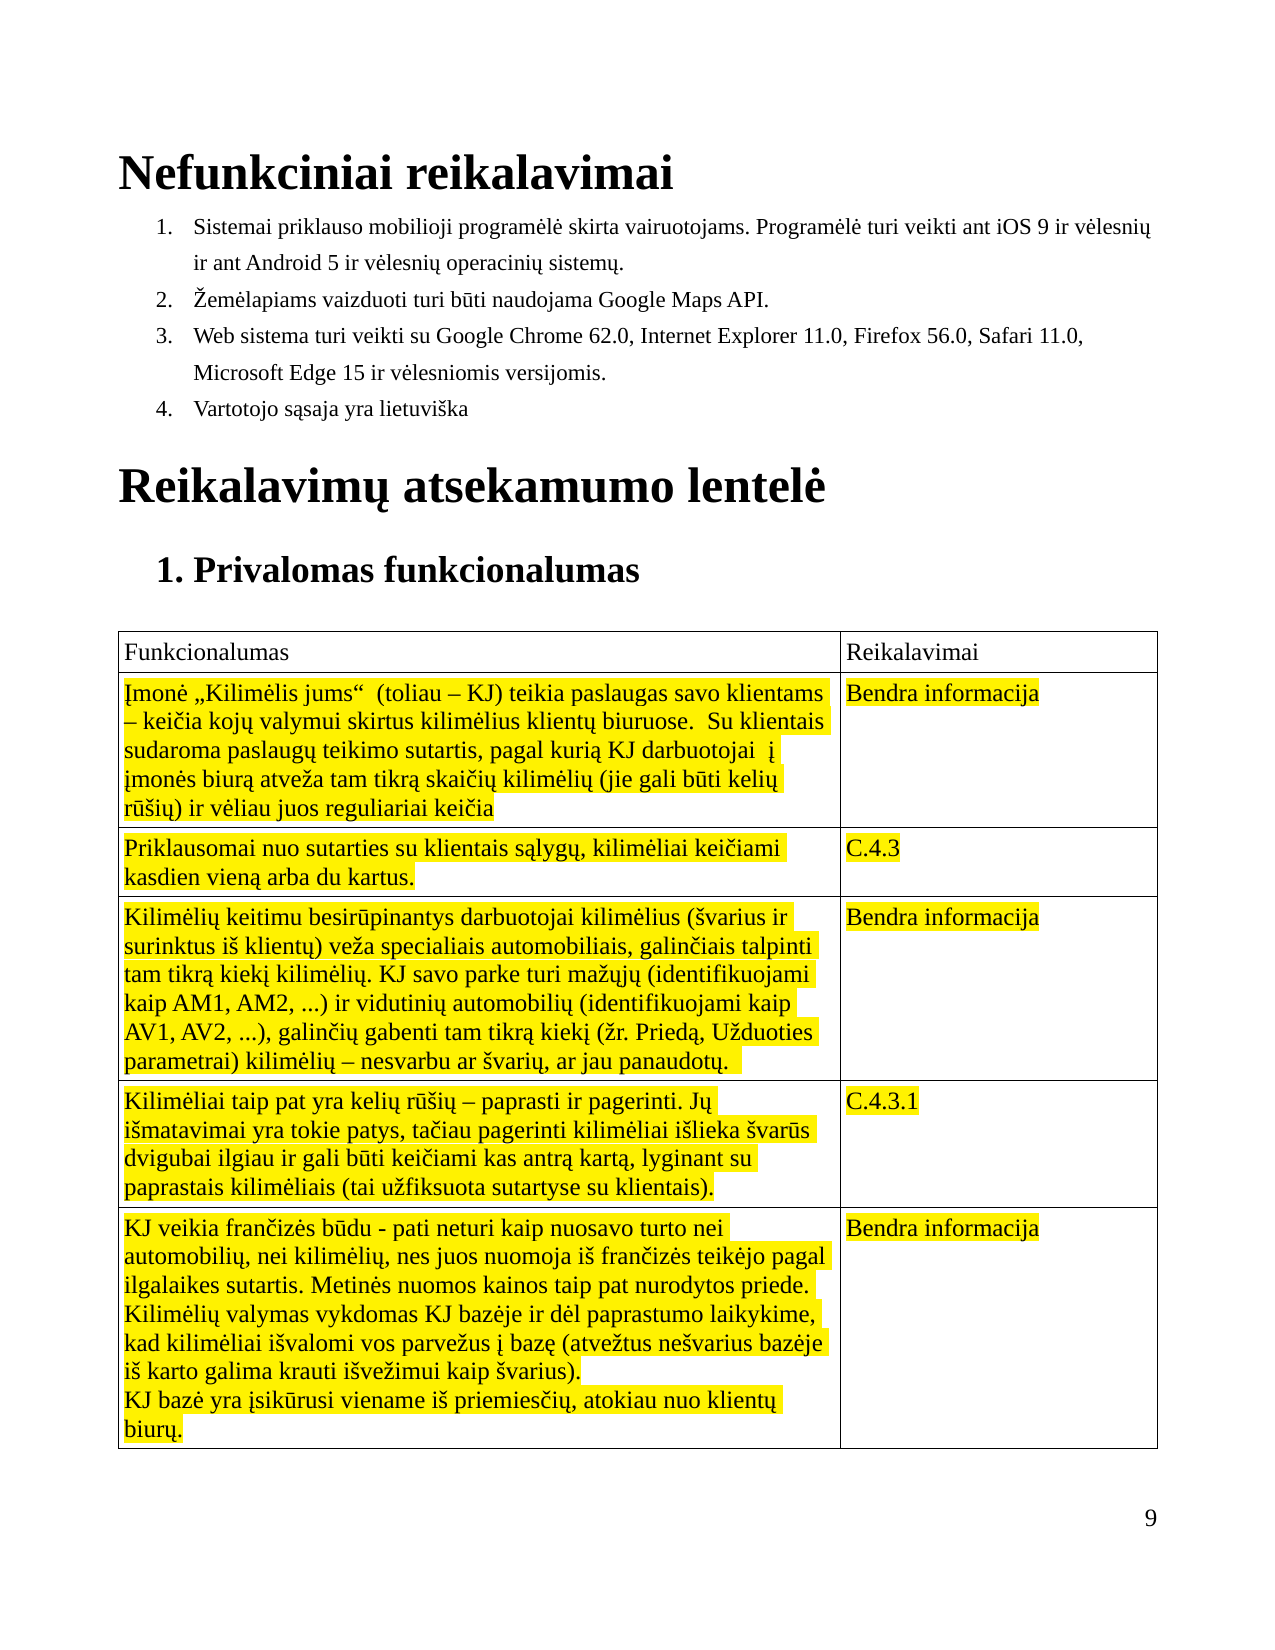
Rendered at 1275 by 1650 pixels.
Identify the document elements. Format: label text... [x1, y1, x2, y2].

table_header Funkcionalumas [119, 632, 840, 672]
subtitle Privalomas funkcionalumas [156, 547, 1157, 590]
table_cell C.4.3 [841, 828, 1157, 896]
list Web sistema turi veikti su Google Chrome 62.0, Internet Explorer 11.0, Firefox 56.0, Safari 11.0, Microsoft Edge 15 ir vėlesniomis versijomis. [156, 322, 1157, 385]
subtitle Reikalavimų atsekamumo lentelė [118, 456, 1157, 514]
table_cell Kilimėlių keitimu besirūpinantys darbuotojai kilimėlius (švarius ir surinktus iš klientų) veža specialiais automobiliais, galinčiais talpinti tam tikrą kiekį kilimėlių. KJ savo parke turi mažųjų (identifikuojami kaip AM1, AM2, ...) ir vidutinių automobilių (identifikuojami kaip AV1, AV2, ...), galinčių gabenti tam tikrą kiekį (žr. Priedą, Užduoties parametrai) kilimėlių – nesvarbu ar švarių, ar jau panaudotų. [119, 897, 840, 1080]
table_cell Bendra informacija [841, 1208, 1157, 1448]
list Žemėlapiams vaizduoti turi būti naudojama Google Maps API. [156, 286, 1157, 312]
table_cell KJ veikia frančizės būdu - pati neturi kaip nuosavo turto nei automobilių, nei kilimėlių, nes juos nuomoja iš frančizės teikėjo pagal ilgalaikes sutartis. Metinės nuomos kainos taip pat nurodytos priede. Kilimėlių valymas vykdomas KJ bazėje ir dėl paprastumo laikykime, kad kilimėliai išvalomi vos parvežus į bazę (atvežtus nešvarius bazėje iš karto galima krauti išvežimui kaip švarius). KJ bazė yra įsikūrusi viename iš priemiesčių, atokiau nuo klientų biurų. [119, 1208, 840, 1448]
table_cell Kilimėliai taip pat yra kelių rūšių – paprasti ir pagerinti. Jų išmatavimai yra tokie patys, tačiau pagerinti kilimėliai išlieka švarūs dvigubai ilgiau ir gali būti keičiami kas antrą kartą, lyginant su paprastais kilimėliais (tai užfiksuota sutartyse su klientais). [119, 1081, 840, 1207]
table_cell Priklausomai nuo sutarties su klientais sąlygų, kilimėliai keičiami kasdien vieną arba du kartus. [119, 828, 840, 896]
table_cell Įmonė „Kilimėlis jums“ (toliau – KJ) teikia paslaugas savo klientams – keičia kojų valymui skirtus kilimėlius klientų biuruose. Su klientais sudaroma paslaugų teikimo sutartis, pagal kurią KJ darbuotojai į įmonės biurą atveža tam tikrą skaičių kilimėlių (jie gali būti kelių rūšių) ir vėliau juos reguliariai keičia [119, 673, 840, 827]
table_cell C.4.3.1 [841, 1081, 1157, 1207]
list Sistemai priklauso mobilioji programėlė skirta vairuotojams. Programėlė turi veikti ant iOS 9 ir vėlesnių ir ant Android 5 ir vėlesnių operacinių sistemų. [156, 213, 1157, 276]
table_header Reikalavimai [841, 632, 1157, 672]
subtitle Nefunkciniai reikalavimai [118, 143, 1157, 201]
table_cell Bendra informacija [841, 673, 1157, 827]
list Vartotojo sąsaja yra lietuviška [156, 395, 1157, 421]
table_cell Bendra informacija [841, 897, 1157, 1080]
